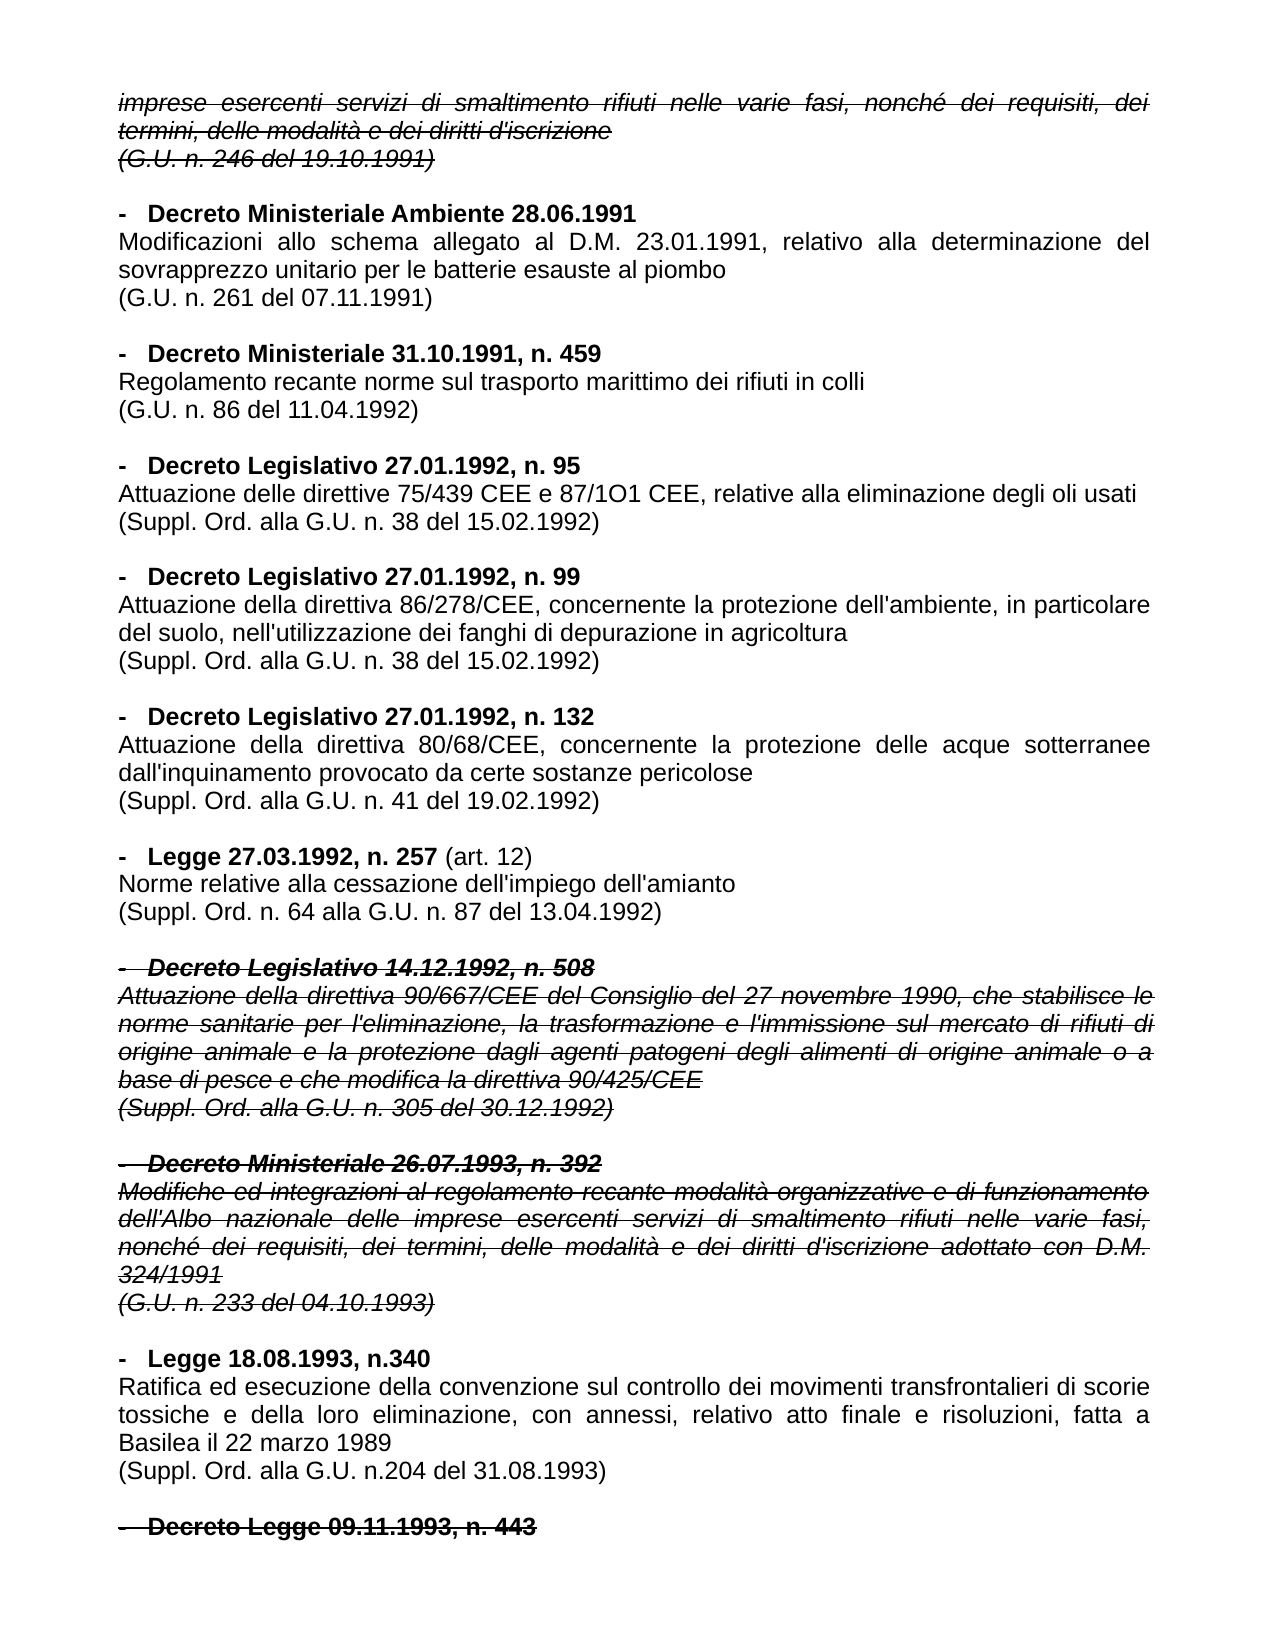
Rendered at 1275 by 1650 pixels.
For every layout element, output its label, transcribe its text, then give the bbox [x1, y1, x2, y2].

text Regolamento recante norme sul trasporto marittimo dei rifiuti in colli [118, 368, 1157, 396]
text Norme relative alla cessazione dell'impiego dell'amianto [118, 870, 1152, 898]
text (Suppl. Ord. alla G.U. n. 38 del 15.02.1992) [118, 647, 1152, 675]
text (G.U. n. 246 del 19.10.1991) [118, 144, 1152, 172]
text - Decreto Legge 09.11.1993, n. 443 [118, 1512, 1152, 1540]
text Attuazione delle direttive 75/439 CEE e 87/1O1 CEE, relative alla eliminazione degli oli usati [118, 479, 1152, 507]
text - Decreto Ministeriale 26.07.1993, n. 392 [118, 1149, 1152, 1177]
text (Suppl. Ord. alla G.U. n. 41 del 19.02.1992) [118, 786, 1152, 814]
text Modificazioni allo schema allegato al D.M. 23.01.1991, relativo alla determinazione del sovrapprezzo unitario per le batterie esauste al piombo [118, 228, 1152, 284]
text - Legge 18.08.1993, n.340 [118, 1345, 1152, 1373]
text - Decreto Legislativo 27.01.1992, n. 95 [118, 451, 1152, 479]
text (Suppl. Ord. alla G.U. n. 305 del 30.12.1992) [118, 1093, 1157, 1121]
text (Suppl. Ord. alla G.U. n.204 del 31.08.1993) [118, 1456, 1157, 1484]
text imprese esercenti servizi di smaltimento rifiuti nelle varie fasi, nonché dei requisiti, dei termini, delle modalità e dei diritti d'iscrizione [118, 88, 1152, 144]
text Attuazione della direttiva 90/667/CEE del Consiglio del 27 novembre 1990, che stabilisce le norme sanitarie per l'eliminazione, la trasformazione e l'immissione sul mercato di rifiuti di origine animale e la protezione dagli agenti patogeni degli alimenti di origine animale o a base di pesce e che modifica la direttiva 90/425/CEE [118, 982, 1157, 1093]
text - Decreto Legislativo 27.01.1992, n. 132 [118, 703, 1152, 731]
text - Decreto Legislativo 14.12.1992, n. 508 [118, 954, 1152, 982]
text - Legge 27.03.1992, n. 257 (art. 12) [118, 842, 1152, 870]
text Ratifica ed esecuzione della convenzione sul controllo dei movimenti transfrontalieri di scorie tossiche e della loro eliminazione, con annessi, relativo atto finale e risoluzioni, fatta a Basilea il 22 marzo 1989 [118, 1373, 1152, 1456]
text (G.U. n. 261 del 07.11.1991) [118, 284, 1152, 312]
text Modifiche ed integrazioni al regolamento recante modalità organizzative e di funzionamento dell'Albo nazionale delle imprese esercenti servizi di smaltimento rifiuti nelle varie fasi, nonché dei requisiti, dei termini, delle modalità e dei diritti d'iscrizione adottato con D.M. 324/1991 [118, 1177, 1152, 1289]
text (Suppl. Ord. n. 64 alla G.U. n. 87 del 13.04.1992) [118, 898, 1152, 926]
text (G.U. n. 86 del 11.04.1992) [118, 396, 1157, 423]
text Attuazione della direttiva 86/278/CEE, concernente la protezione dell'ambiente, in particolare del suolo, nell'utilizzazione dei fanghi di depurazione in agricoltura [118, 591, 1152, 647]
text (Suppl. Ord. alla G.U. n. 38 del 15.02.1992) [118, 507, 1152, 535]
text Attuazione della direttiva 80/68/CEE, concernente la protezione delle acque sotterranee dall'inquinamento provocato da certe sostanze pericolose [118, 731, 1152, 786]
text (G.U. n. 233 del 04.10.1993) [118, 1289, 1152, 1317]
text - Decreto Ministeriale Ambiente 28.06.1991 [118, 200, 1152, 228]
text - Decreto Legislativo 27.01.1992, n. 99 [118, 563, 1152, 591]
text - Decreto Ministeriale 31.10.1991, n. 459 [118, 340, 1152, 368]
